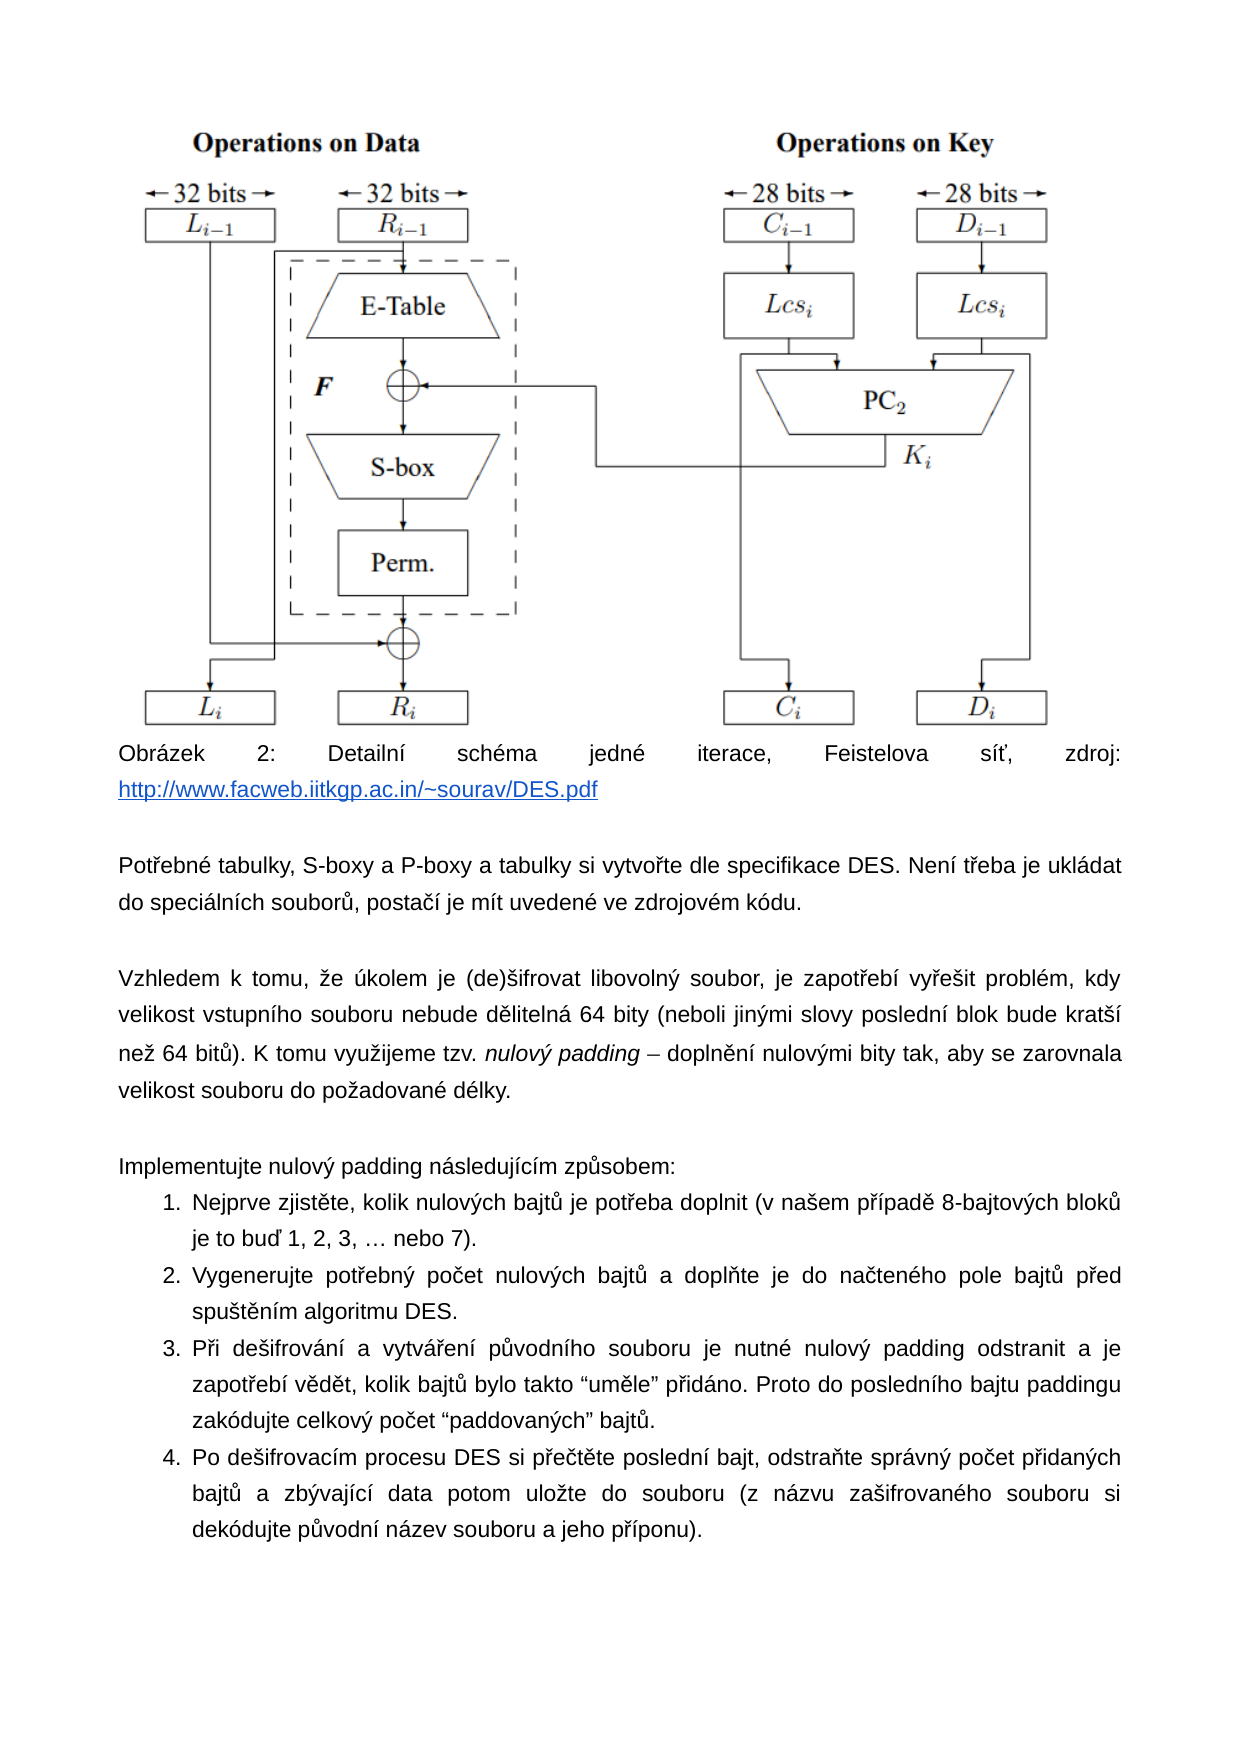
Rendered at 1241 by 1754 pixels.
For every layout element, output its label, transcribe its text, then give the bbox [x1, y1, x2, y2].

list Po dešifrovacím procesu DES si přečtěte poslední bajt, odstraňte správný počet přidaných bajtů a zbývající data potom uložte do souboru (z názvu zašifrovaného souboru si dekódujte původní název souboru a jeho příponu). [162, 1443, 1122, 1543]
text Vzhledem k tomu, že úkolem je (de)šifrovat libovolný soubor, je zapotřebí vyřešit problém, kdy velikost vstupního souboru nebude dělitelná 64 bity (neboli jinými slovy poslední blok bude kratší než 64 bitů). K tomu využijeme tzv. nulový padding – doplnění nulovými bity tak, aby se zarovnala velikost souboru do požadované délky. [118, 964, 1122, 1103]
list Nejprve zjistěte, kolik nulových bajtů je potřeba doplnit (v našem případě 8-bajtových bloků je to buď 1, 2, 3, … nebo 7). [162, 1189, 1122, 1252]
list Vygenerujte potřebný počet nulových bajtů a doplňte je do načteného pole bajtů před spuštěním algoritmu DES. [162, 1262, 1122, 1324]
text Potřebné tabulky, S-boxy a P-boxy a tabulky si vytvořte dle specifikace DES. Není třeba je ukládat do speciálních souborů, postačí je mít uvedené ve zdrojovém kódu. [118, 852, 1122, 915]
text Obrázek 2: Detailní schéma jedné iterace, Feistelova síť, zdroj: http://www.facweb.iitkgp.ac.in/~sourav/DES.pdf [118, 740, 1122, 803]
list Při dešifrování a vytváření původního souboru je nutné nulový padding odstranit a je zapotřebí vědět, kolik bajtů bylo takto “uměle” přidáno. Proto do posledního bajtu paddingu zakódujte celkový počet “paddovaných” bajtů. [162, 1334, 1122, 1433]
text Implementujte nulový padding následujícím způsobem: [118, 1153, 1122, 1179]
picture [118, 118, 1059, 729]
